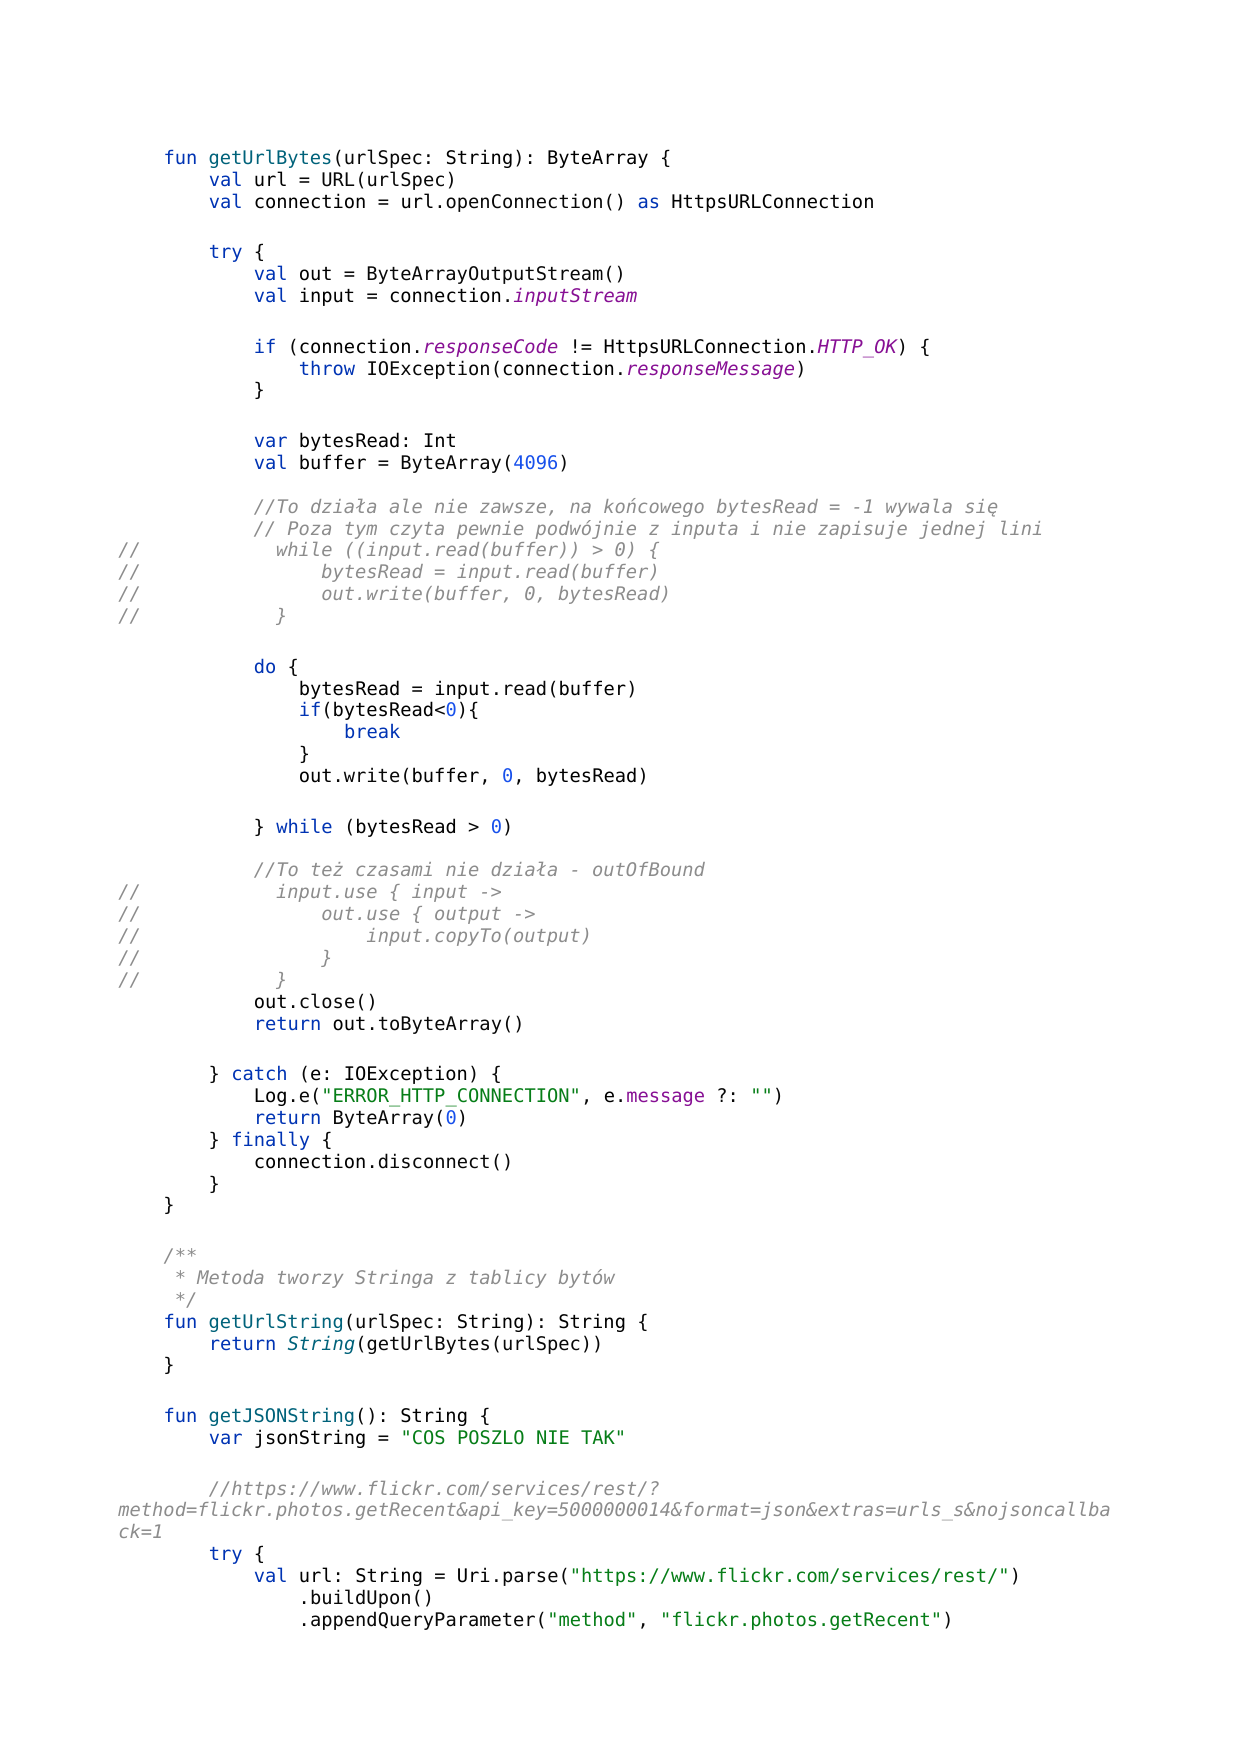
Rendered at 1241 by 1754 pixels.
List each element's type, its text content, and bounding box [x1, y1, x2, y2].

text fun getUrlBytes(urlSpec: String): ByteArray { val url = URL(urlSpec) val connection = url.openConnection() as HttpsURLConnection try { val out = ByteArrayOutputStream() val input = connection.inputStream if (connection.responseCode != HttpsURLConnection.HTTP_OK) { throw IOException(connection.responseMessage) } var bytesRead: Int val buffer = ByteArray(4096) //To działa ale nie zawsze, na końcowego bytesRead = -1 wywala się // Poza tym czyta pewnie podwójnie z inputa i nie zapisuje jednej lini // while ((input.read(buffer)) > 0) { // bytesRead = input.read(buffer) // out.write(buffer, 0, bytesRead) // } do { bytesRead = input.read(buffer) if(bytesRead<0){ break } out.write(buffer, 0, bytesRead) } while (bytesRead > 0) //To też czasami nie działa - outOfBound // input.use { input -> // out.use { output -> // input.copyTo(output) // } // } out.close() return out.toByteArray() } catch (e: IOException) { Log.e("ERROR_HTTP_CONNECTION", e.message ?: "") return ByteArray(0) } finally { connection.disconnect() } } /** * Metoda tworzy Stringa z tablicy bytów */ fun getUrlString(urlSpec: String): String { return String(getUrlBytes(urlSpec)) } fun getJSONString(): String { var jsonString = "COS POSZLO NIE TAK" //https://www.flickr.com/services/rest/?method=flickr.photos.getRecent&api_key=5000000014&format=json&extras=urls_s&nojsoncallback=1 try { val url: String = Uri.parse("https://www.flickr.com/services/rest/") .buildUpon() .appendQueryParameter("method", "flickr.photos.getRecent") [118, 118, 1122, 1631]
